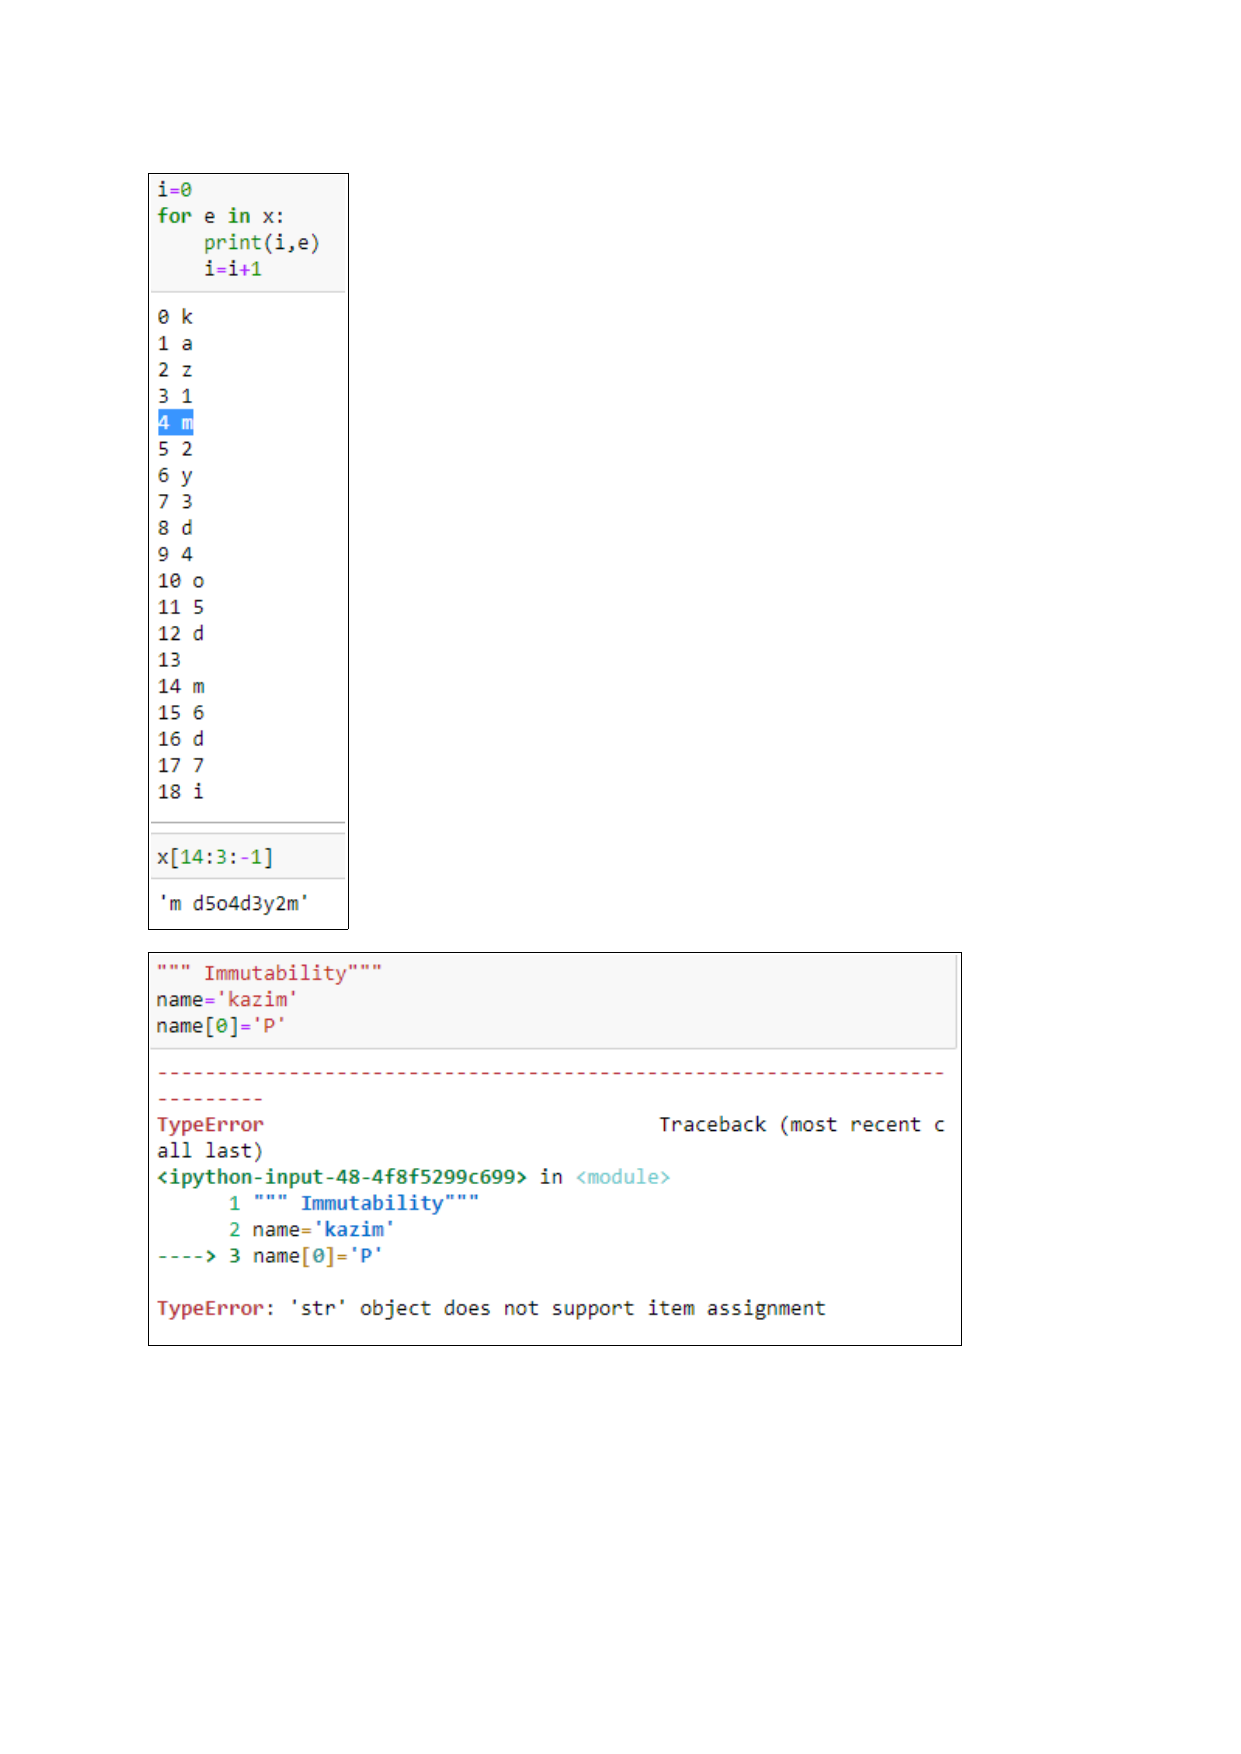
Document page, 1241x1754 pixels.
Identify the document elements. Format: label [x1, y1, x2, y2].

picture [150, 955, 959, 1343]
picture [151, 175, 346, 926]
